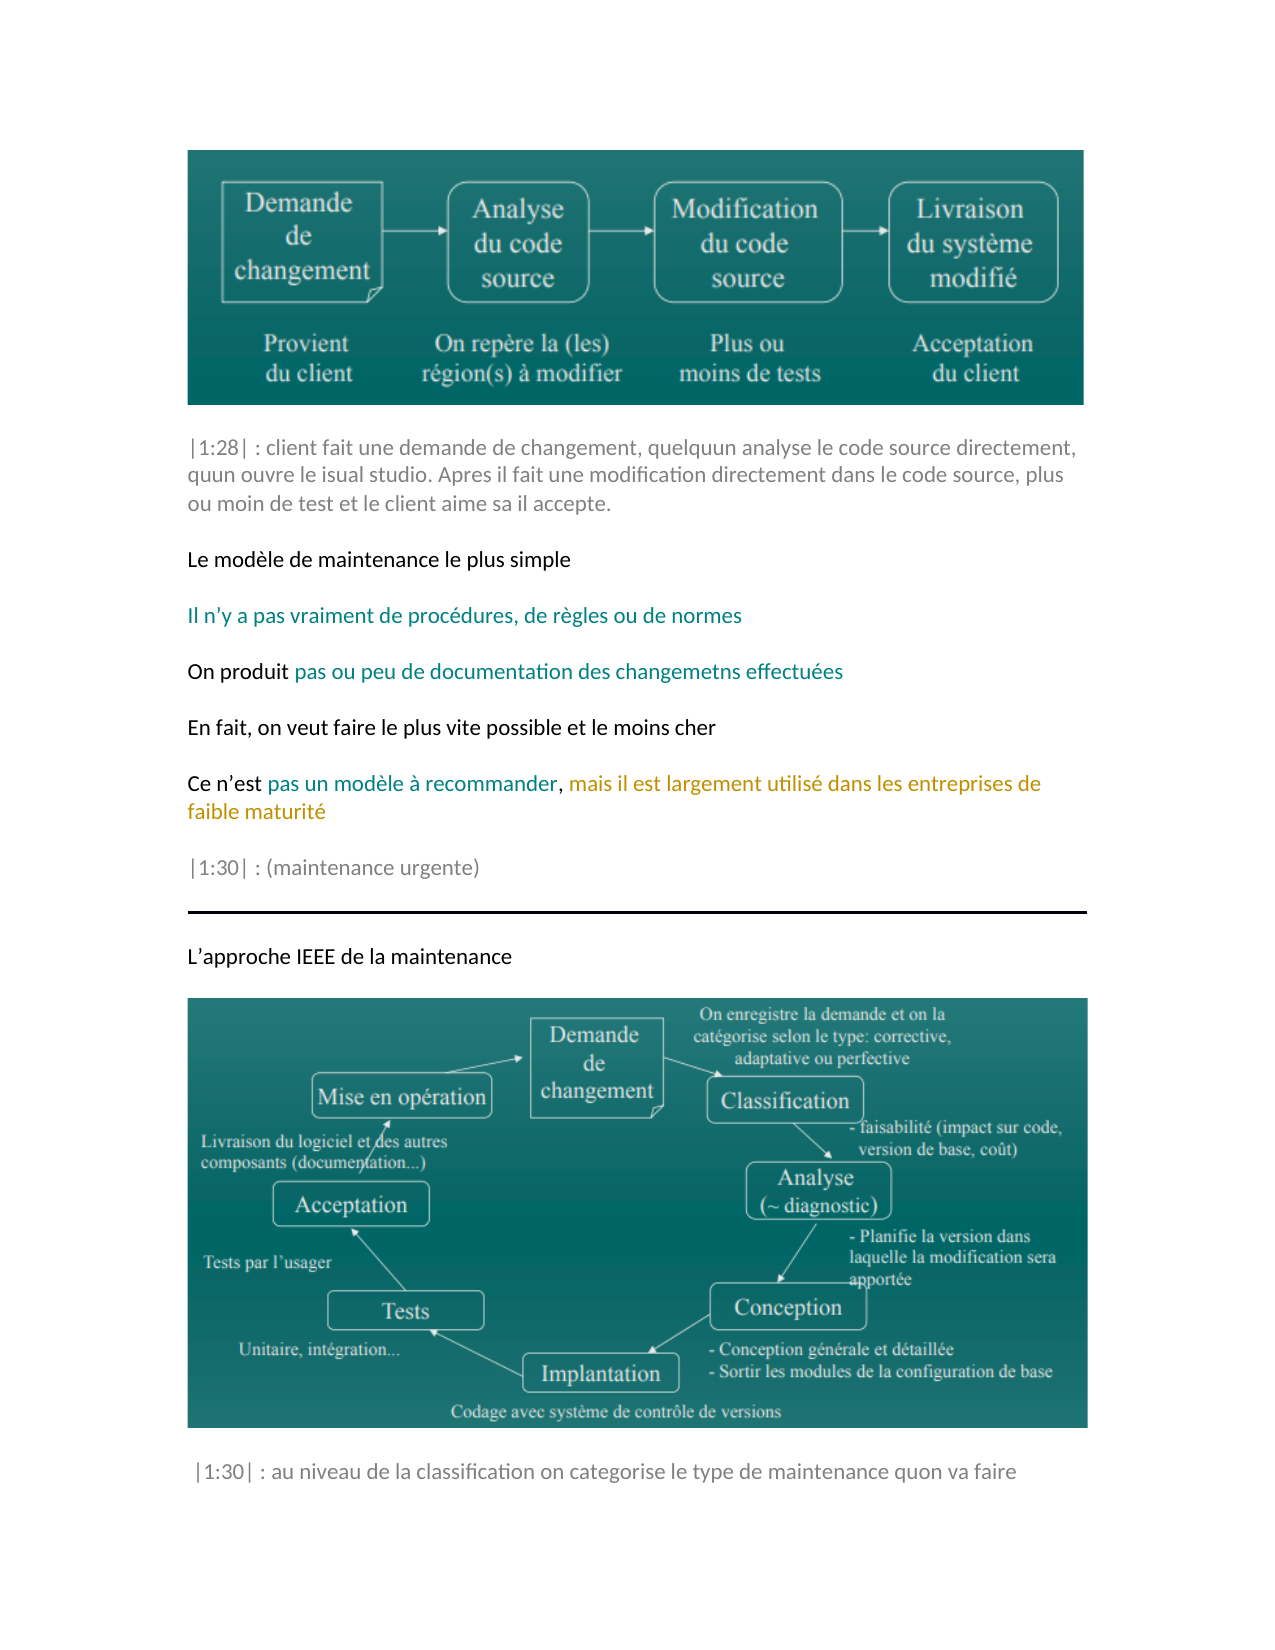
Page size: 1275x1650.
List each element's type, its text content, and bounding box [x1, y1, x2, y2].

text Le modèle de maintenance le plus simple [187, 545, 1087, 573]
text Il n’y a pas vraiment de procédures, de règles ou de normes [187, 601, 1087, 629]
text |1:28| : client fait une demande de changement, quelquun analyse le code source directement, quun ouvre le isual studio. Apres il fait une modification directement dans le code source, plus ou moin de test et le client aime sa il accepte. [187, 433, 1087, 517]
text L’approche IEEE de la maintenance [187, 942, 1087, 970]
text On produit pas ou peu de documentation des changemetns effectuées [187, 657, 1087, 685]
text |1:30| : (maintenance urgente) [187, 853, 1087, 881]
text En fait, on veut faire le plus vite possible et le moins cher [187, 713, 1087, 741]
picture [187, 998, 1088, 1428]
picture [187, 150, 1084, 405]
text Ce n’est pas un modèle à recommander, mais il est largement utilisé dans les entreprises de faible maturité [187, 769, 1087, 825]
text |1:30| : au niveau de la classification on categorise le type de maintenance quon va faire [187, 1457, 1087, 1486]
